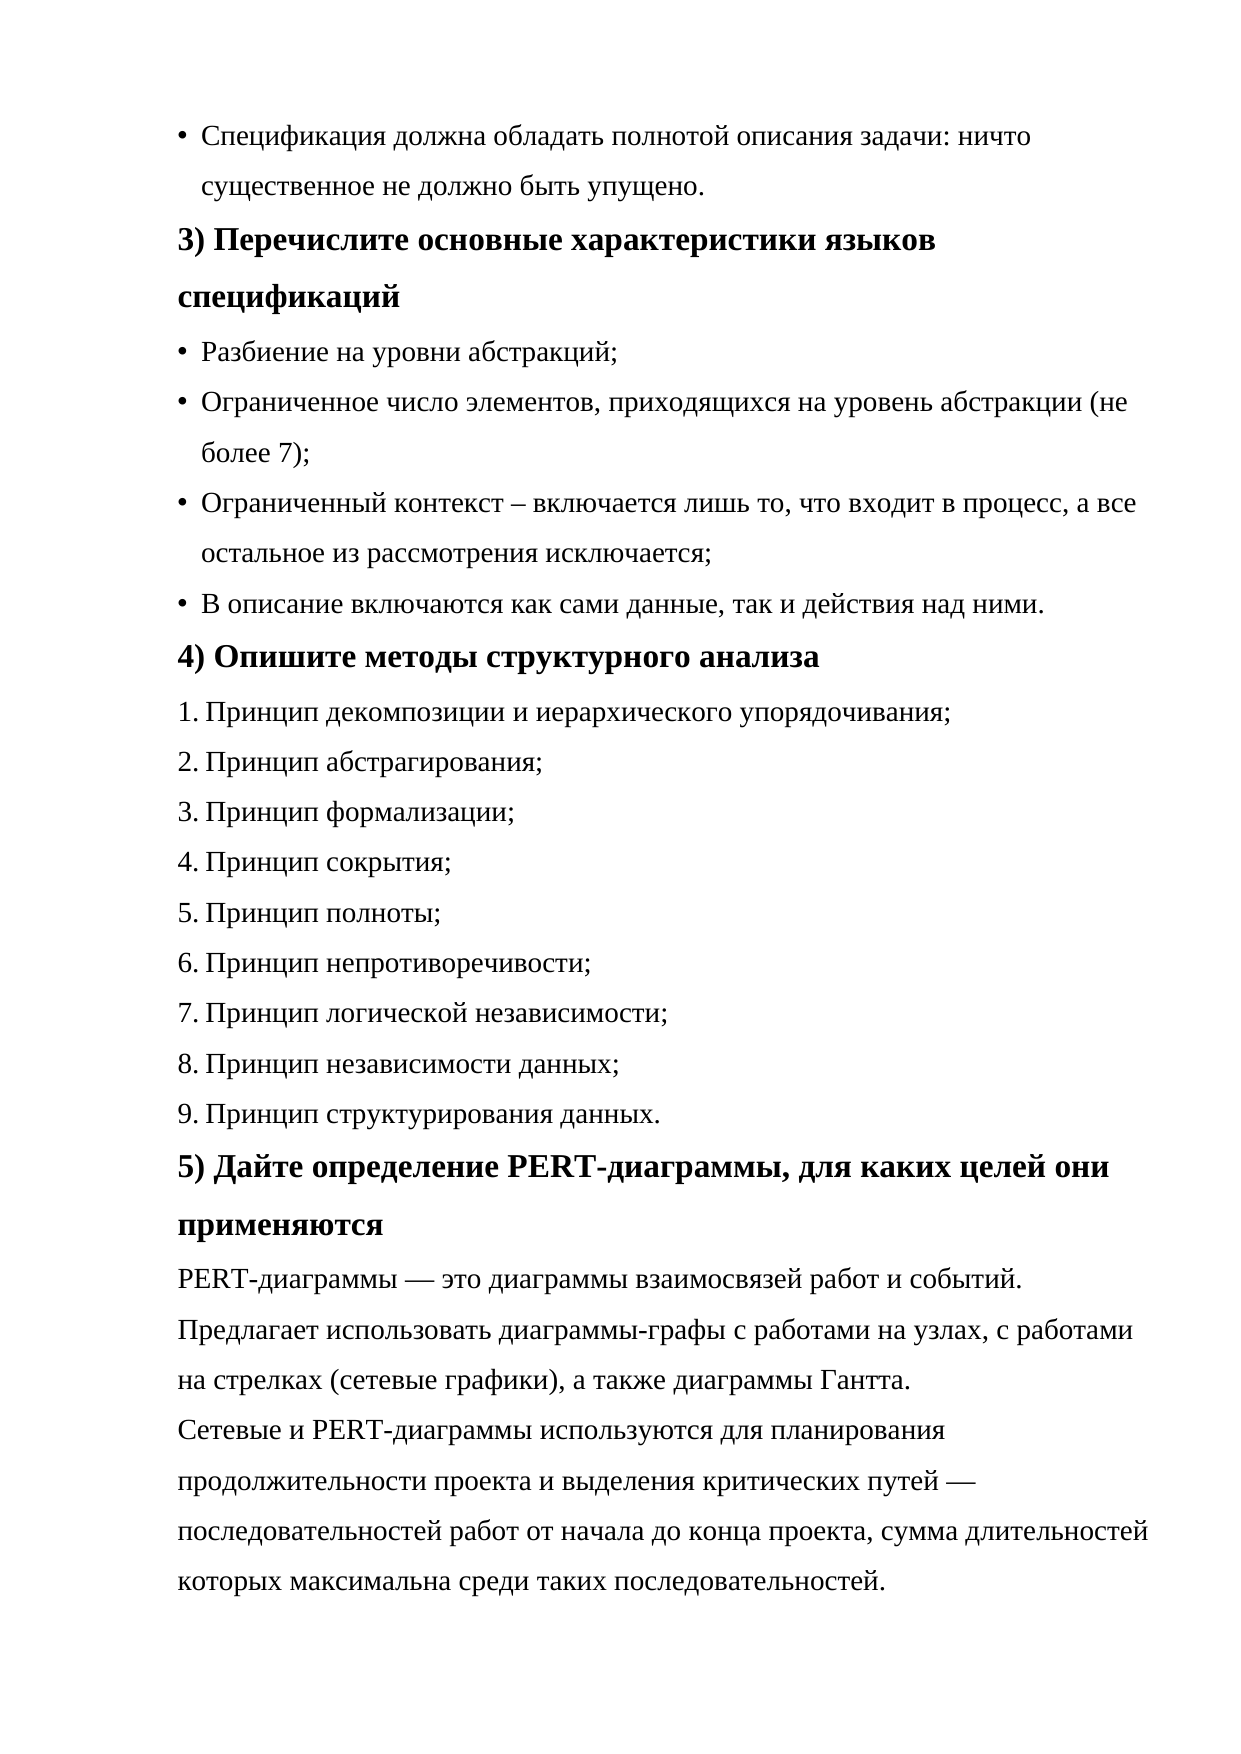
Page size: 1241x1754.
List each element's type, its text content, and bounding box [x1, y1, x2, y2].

text PERT-диаграммы — это диаграммы взаимосвязей работ и событий. Предлагает использовать диаграммы-графы с работами на узлах, с работами на стрелках (сетевые графики), а также диаграммы Гантта. [177, 1261, 1152, 1396]
text Сетевые и PERT-диаграммы используются для планирования продолжительности проекта и выделения критических путей — последовательностей работ от начала до конца проекта, сумма длительностей которых максимальна среди таких последовательностей. [177, 1412, 1152, 1597]
list Разбиение на уровни абстракций; [177, 334, 1152, 367]
list Принцип декомпозиции и иерархического упорядочивания; [177, 694, 1152, 727]
list Принцип формализации; [177, 794, 1152, 828]
list Принцип абстрагирования; [177, 744, 1152, 777]
list Принцип непротиворечивости; [177, 945, 1152, 979]
list Принцип независимости данных; [177, 1046, 1152, 1079]
text 4) Опишите методы структурного анализа [177, 636, 1152, 674]
list Принцип логической независимости; [177, 996, 1152, 1029]
list Принцип структурирования данных. [177, 1096, 1152, 1130]
list Принцип сокрытия; [177, 844, 1152, 878]
list Принцип полноты; [177, 895, 1152, 928]
list Ограниченный контекст – включается лишь то, что входит в процесс, а все остальное из рассмотрения исключается; [177, 485, 1152, 569]
text 3) Перечислите основные характеристики языков спецификаций [177, 219, 1152, 315]
list В описание включаются как сами данные, так и действия над ними. [177, 586, 1152, 619]
text 5) Дайте определение PERT-диаграммы, для каких целей они применяются [177, 1146, 1152, 1242]
list Ограниченное число элементов, приходящихся на уровень абстракции (не более 7); [177, 384, 1152, 468]
list Спецификация должна обладать полнотой описания задачи: ничто существенное не должно быть упущено. [177, 118, 1152, 202]
